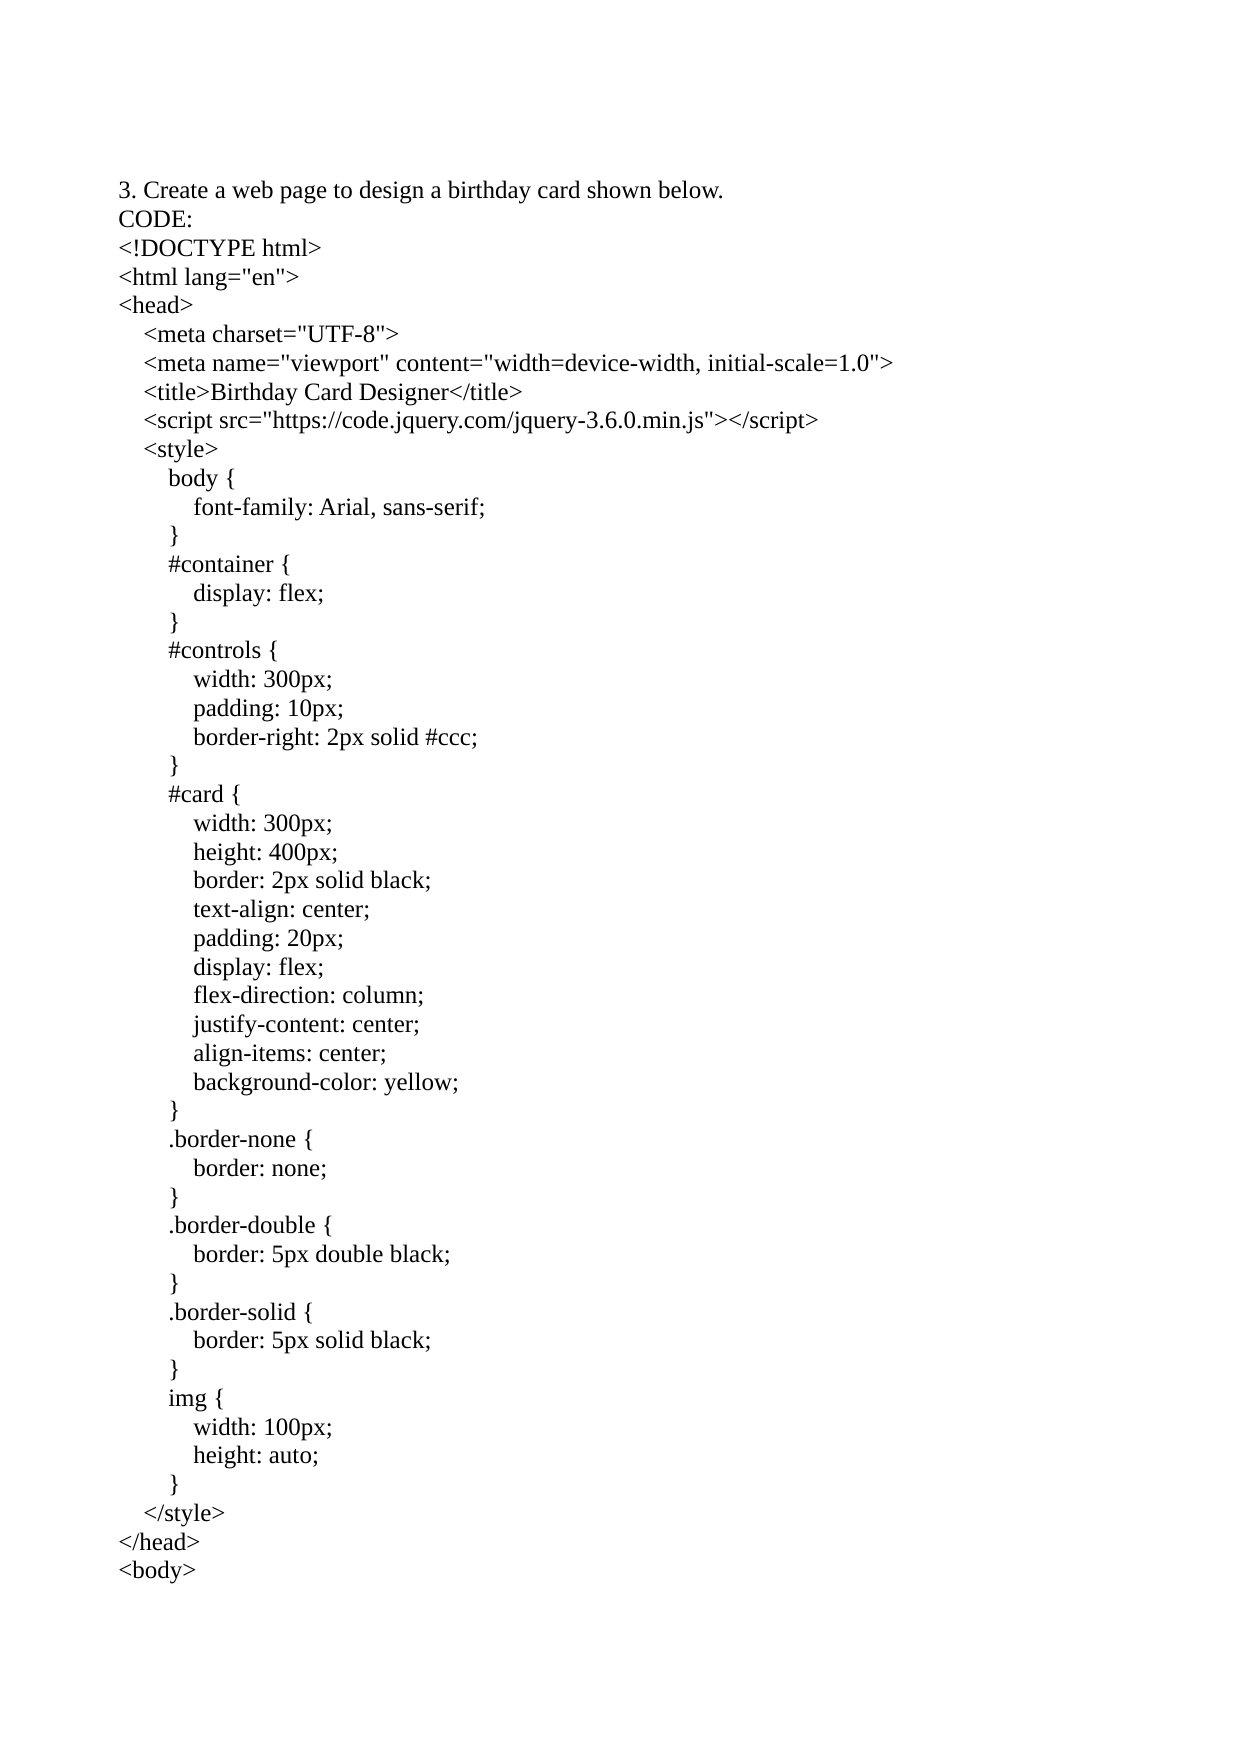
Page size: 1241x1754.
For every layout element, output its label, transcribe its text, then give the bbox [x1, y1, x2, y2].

text <script src="https://code.jquery.com/jquery-3.6.0.min.js"></script> [118, 406, 1122, 434]
text border: 5px double black; [118, 1239, 1122, 1268]
text #controls { [118, 636, 1122, 664]
text <body> [118, 1556, 1122, 1584]
text } [118, 607, 1122, 636]
text <style> [118, 434, 1122, 463]
text background-color: yellow; [118, 1067, 1122, 1096]
text border: 5px solid black; [118, 1326, 1122, 1354]
text <meta name="viewport" content="width=device-width, initial-scale=1.0"> [118, 348, 1122, 377]
text padding: 20px; [118, 923, 1122, 952]
text body { [118, 463, 1122, 492]
text #card { [118, 779, 1122, 808]
text } [118, 1354, 1122, 1383]
text 3. Create a web page to design a birthday card shown below. [118, 176, 1122, 204]
text flex-direction: column; [118, 981, 1122, 1009]
text } [118, 751, 1122, 779]
text display: flex; [118, 578, 1122, 607]
text CODE: [118, 204, 1122, 233]
text justify-content: center; [118, 1009, 1122, 1038]
text } [118, 521, 1122, 549]
text </style> [118, 1498, 1122, 1527]
text font-family: Arial, sans-serif; [118, 492, 1122, 521]
text .border-solid { [118, 1297, 1122, 1326]
text <html lang="en"> [118, 262, 1122, 291]
text border: none; [118, 1153, 1122, 1182]
text padding: 10px; [118, 693, 1122, 722]
text border: 2px solid black; [118, 866, 1122, 894]
text } [118, 1182, 1122, 1211]
text border-right: 2px solid #ccc; [118, 722, 1122, 751]
text width: 300px; [118, 664, 1122, 693]
text .border-none { [118, 1124, 1122, 1153]
text img { [118, 1383, 1122, 1412]
text width: 100px; [118, 1412, 1122, 1441]
text text-align: center; [118, 894, 1122, 923]
text <title>Birthday Card Designer</title> [118, 377, 1122, 406]
text } [118, 1096, 1122, 1124]
text </head> [118, 1527, 1122, 1556]
text <!DOCTYPE html> [118, 233, 1122, 262]
text } [118, 1469, 1122, 1498]
text } [118, 1268, 1122, 1297]
text align-items: center; [118, 1038, 1122, 1067]
text height: 400px; [118, 837, 1122, 866]
text .border-double { [118, 1211, 1122, 1239]
text <meta charset="UTF-8"> [118, 319, 1122, 348]
text display: flex; [118, 952, 1122, 981]
text #container { [118, 549, 1122, 578]
text <head> [118, 291, 1122, 319]
text height: auto; [118, 1441, 1122, 1469]
text width: 300px; [118, 808, 1122, 837]
